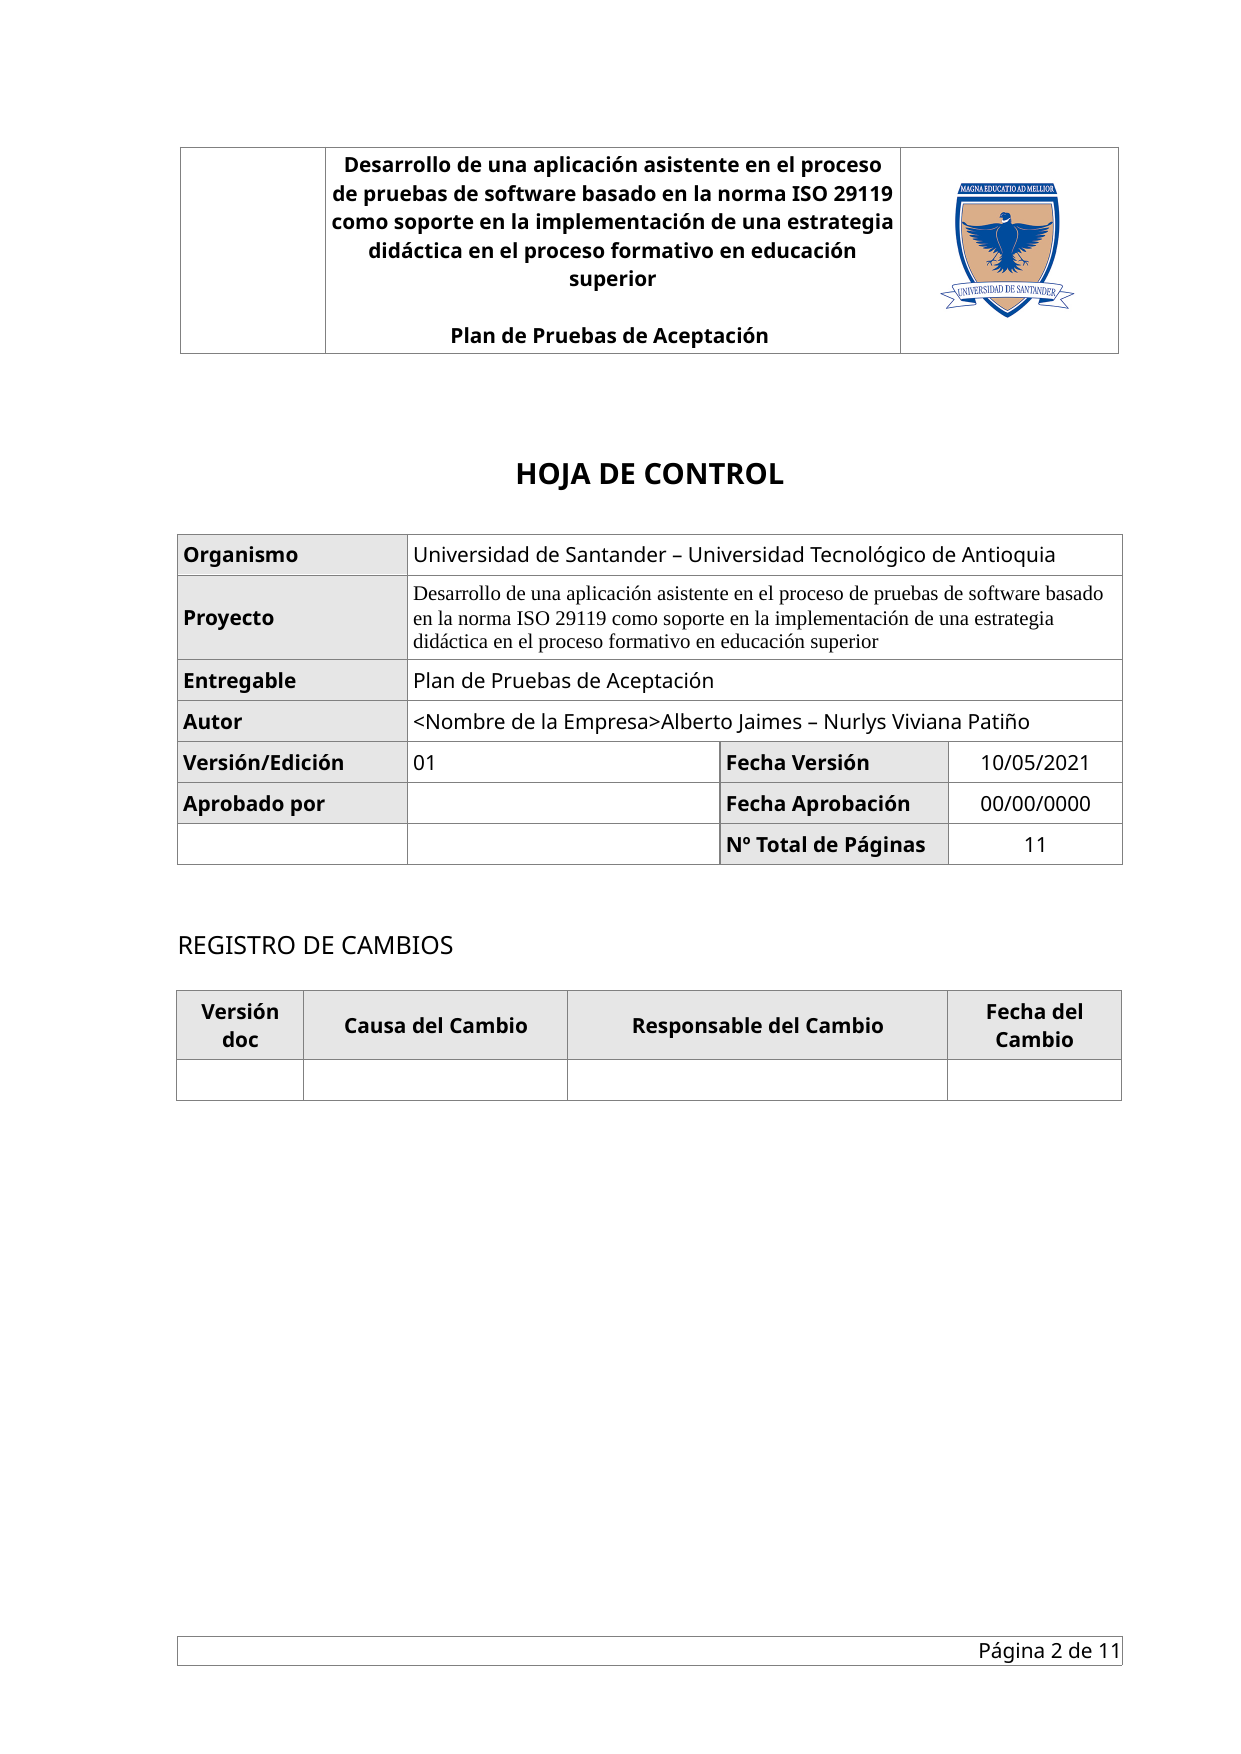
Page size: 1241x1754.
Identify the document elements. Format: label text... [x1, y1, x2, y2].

table_header Responsable del Cambio [568, 991, 947, 1059]
table_cell Versión/Edición [178, 742, 407, 782]
text REGISTRO DE CAMBIOS [177, 927, 1122, 962]
table_cell Fecha Aprobación [721, 783, 948, 823]
table_cell Desarrollo de una aplicación asistente en el proceso de pruebas de software basado en la norma ISO 29119 como soporte en la implementación de una estrategia didáctica en el proceso formativo en educación superior [408, 576, 1122, 659]
table_cell Aprobado por [178, 783, 407, 823]
table_cell Luis Alberto Jaimes – Nurlys Viviana Patiño [408, 701, 1122, 741]
table_header Universidad de Santander – Universidad Tecnológico de Antioquia [408, 535, 1122, 574]
table_header Organismo [178, 535, 407, 574]
table_cell [178, 824, 407, 864]
table_cell 00/00/0000 [949, 783, 1122, 823]
table_cell [948, 1060, 1121, 1100]
table_cell Plan de Pruebas de Aceptación [408, 660, 1122, 700]
table_cell [568, 1060, 947, 1100]
table_cell 01 [408, 742, 719, 782]
table_header Causa del Cambio [304, 991, 567, 1059]
table_cell [408, 783, 719, 823]
table_cell [177, 1060, 303, 1100]
table_cell Autor [178, 701, 407, 741]
table_cell Nº Total de Páginas [721, 824, 948, 864]
table_cell [304, 1060, 567, 1100]
table_cell 8 [949, 824, 1122, 864]
text HOJA DE CONTROL [177, 453, 1122, 493]
table_cell 10/05/2021 [949, 742, 1122, 782]
table_cell Fecha Versión [721, 742, 948, 782]
table_header Fecha del Cambio [948, 991, 1121, 1059]
table_header Versión doc [177, 991, 303, 1059]
table_cell Proyecto [178, 576, 407, 659]
table_cell [408, 824, 719, 864]
table_cell Entregable [178, 660, 407, 700]
